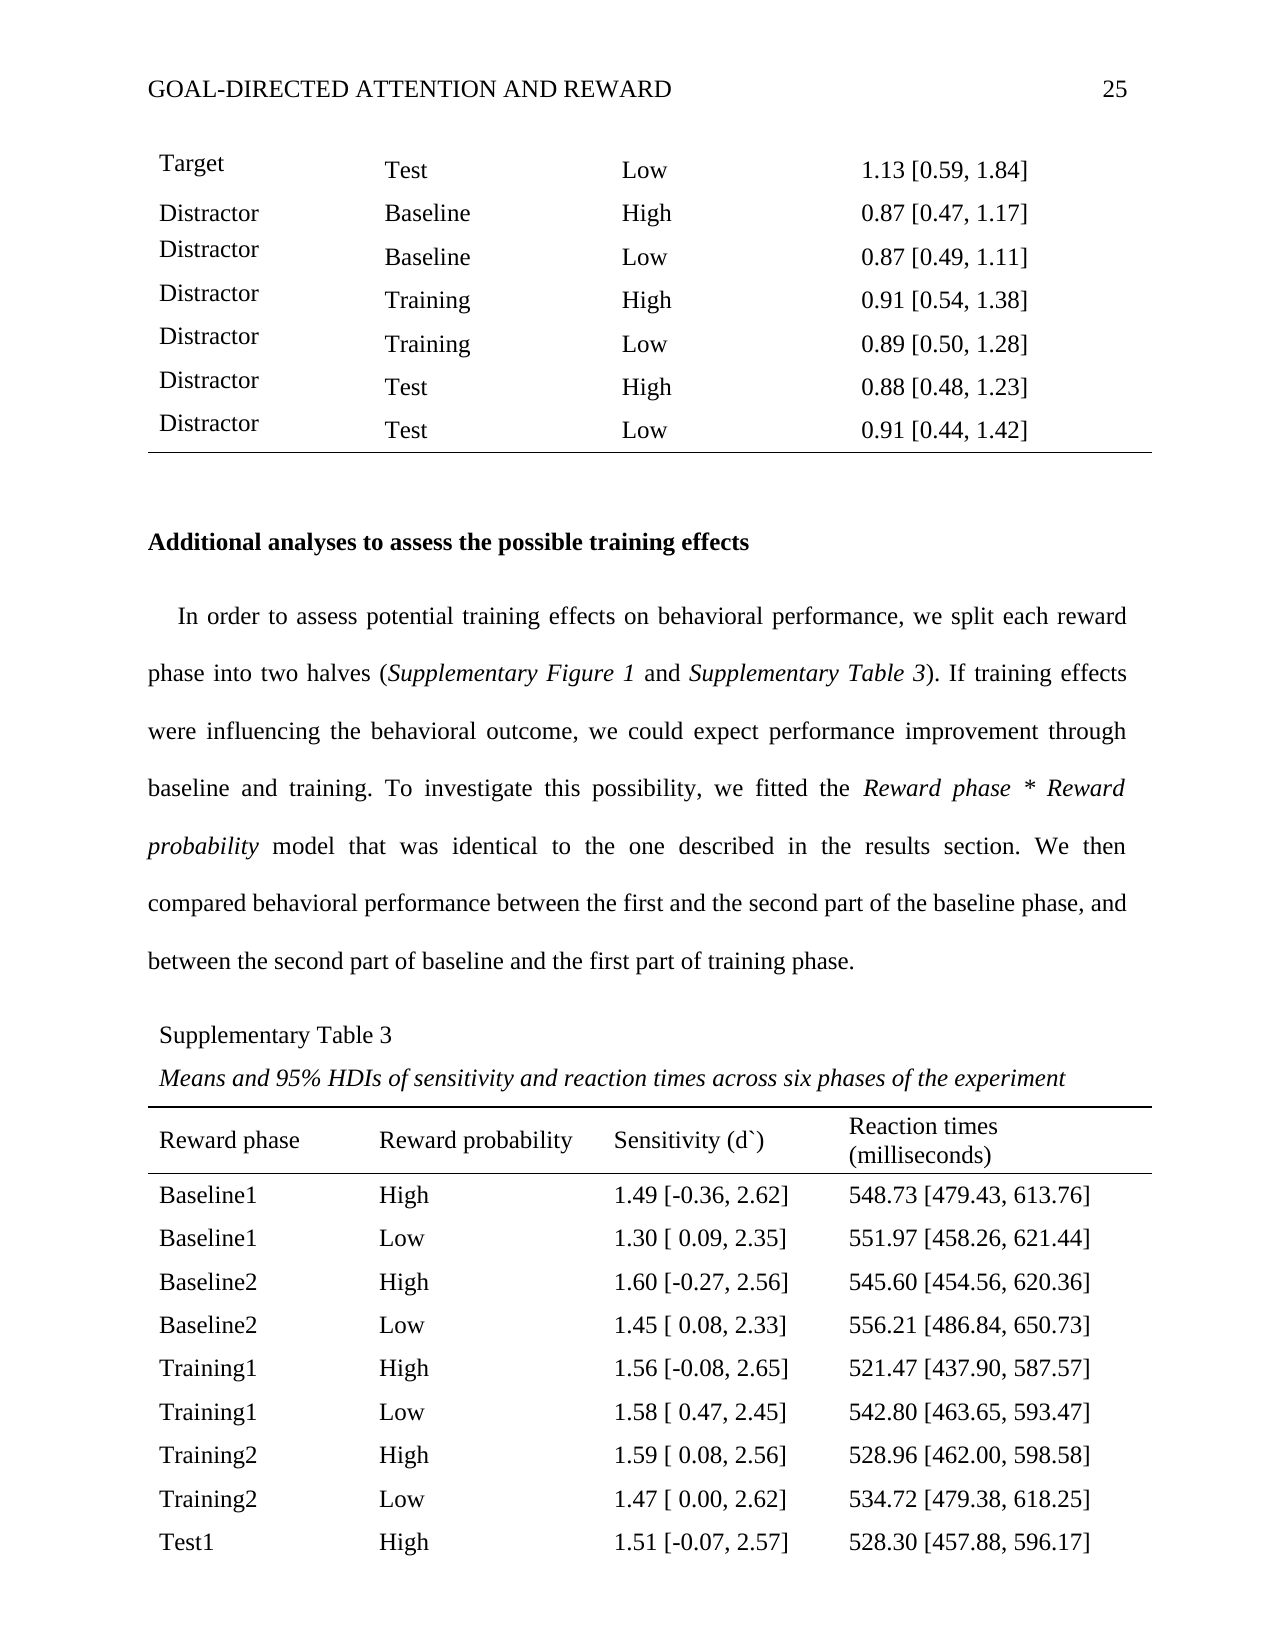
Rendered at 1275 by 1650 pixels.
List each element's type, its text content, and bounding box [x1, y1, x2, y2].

table_cell Low [610, 408, 850, 452]
table_header Supplementary Table 3 Means and 95% HDIs of sensitivity and reaction times across six phases of the experiment [148, 1020, 1152, 1106]
table_cell 551.97 [458.26, 621.44] [838, 1216, 1152, 1259]
table_cell High [368, 1174, 602, 1216]
table_cell 1.49 [-0.36, 2.62] [603, 1174, 837, 1216]
text Additional analyses to assess the possible training effects [148, 527, 1127, 556]
table_cell Distractor [148, 191, 373, 234]
table_cell Training2 [148, 1433, 368, 1476]
table_cell Baseline2 [148, 1303, 368, 1346]
table_cell 521.47 [437.90, 587.57] [838, 1346, 1152, 1389]
table_cell High [368, 1346, 602, 1389]
table_cell Sensitivity (d`) [603, 1108, 837, 1172]
table_cell Distractor [148, 408, 373, 452]
table_cell High [368, 1433, 602, 1476]
table_cell 1.30 [ 0.09, 2.35] [603, 1216, 837, 1259]
table_cell Training1 [148, 1390, 368, 1433]
table_cell Reward probability [368, 1108, 602, 1172]
table_cell Distractor [148, 365, 373, 408]
table_cell 1.45 [ 0.08, 2.33] [603, 1303, 837, 1346]
table_cell Test [373, 148, 610, 191]
table_cell Baseline [373, 191, 610, 234]
table_cell Distractor [148, 235, 373, 278]
table_cell Baseline1 [148, 1174, 368, 1216]
table_cell Distractor [148, 321, 373, 365]
table_cell 1.60 [-0.27, 2.56] [603, 1259, 837, 1303]
table_cell Training1 [148, 1346, 368, 1389]
table_cell Low [610, 321, 850, 365]
table_cell 534.72 [479.38, 618.25] [838, 1476, 1152, 1520]
table_cell High [610, 278, 850, 321]
table_cell Test [373, 408, 610, 452]
table_cell 556.21 [486.84, 650.73] [838, 1303, 1152, 1346]
table_cell Low [610, 148, 850, 191]
table_cell 0.89 [0.50, 1.28] [850, 321, 1152, 365]
text In order to assess potential training effects on behavioral performance, we split each reward phase into two halves (Supplementary Figure 1 and Supplementary Table 3). If training effects were influencing the behavioral outcome, we could expect performance improvement through baseline and training. To investigate this possibility, we fitted the Reward phase * Reward probability model that was identical to the one described in the results section. We then compared behavioral performance between the first and the second part of the baseline phase, and between the second part of baseline and the first part of training phase. [148, 601, 1127, 975]
table_cell 542.80 [463.65, 593.47] [838, 1390, 1152, 1433]
table_cell Test1 [148, 1520, 368, 1563]
table_cell Low [368, 1303, 602, 1346]
table_cell High [610, 191, 850, 234]
table_cell Training [373, 278, 610, 321]
table_cell 1.47 [ 0.00, 2.62] [603, 1476, 837, 1520]
table_cell Baseline1 [148, 1216, 368, 1259]
table_cell 0.88 [0.48, 1.23] [850, 365, 1152, 408]
table_cell High [368, 1259, 602, 1303]
table_cell Training [373, 321, 610, 365]
table_cell Reward phase [148, 1108, 368, 1172]
table_cell Baseline2 [148, 1259, 368, 1303]
table_cell 1.13 [0.59, 1.84] [850, 148, 1152, 191]
table_cell High [368, 1520, 602, 1563]
table_cell Distractor [148, 278, 373, 321]
table_cell 0.91 [0.44, 1.42] [850, 408, 1152, 452]
table_cell 528.30 [457.88, 596.17] [838, 1520, 1152, 1563]
table_cell Target [148, 148, 373, 191]
table_cell 1.58 [ 0.47, 2.45] [603, 1390, 837, 1433]
table_cell 1.59 [ 0.08, 2.56] [603, 1433, 837, 1476]
table_cell 0.87 [0.47, 1.17] [850, 191, 1152, 234]
table_cell Training2 [148, 1476, 368, 1520]
table_cell 1.56 [-0.08, 2.65] [603, 1346, 837, 1389]
table_cell Low [368, 1476, 602, 1520]
table_cell 528.96 [462.00, 598.58] [838, 1433, 1152, 1476]
table_cell Reaction times (milliseconds) [838, 1108, 1152, 1172]
table_cell 0.91 [0.54, 1.38] [850, 278, 1152, 321]
table_cell Test [373, 365, 610, 408]
table_cell 548.73 [479.43, 613.76] [838, 1174, 1152, 1216]
table_cell 1.51 [-0.07, 2.57] [603, 1520, 837, 1563]
table_cell 545.60 [454.56, 620.36] [838, 1259, 1152, 1303]
table_cell Low [610, 235, 850, 278]
table_cell Low [368, 1390, 602, 1433]
table_cell Baseline [373, 235, 610, 278]
table_cell Low [368, 1216, 602, 1259]
table_cell 0.87 [0.49, 1.11] [850, 235, 1152, 278]
table_cell High [610, 365, 850, 408]
